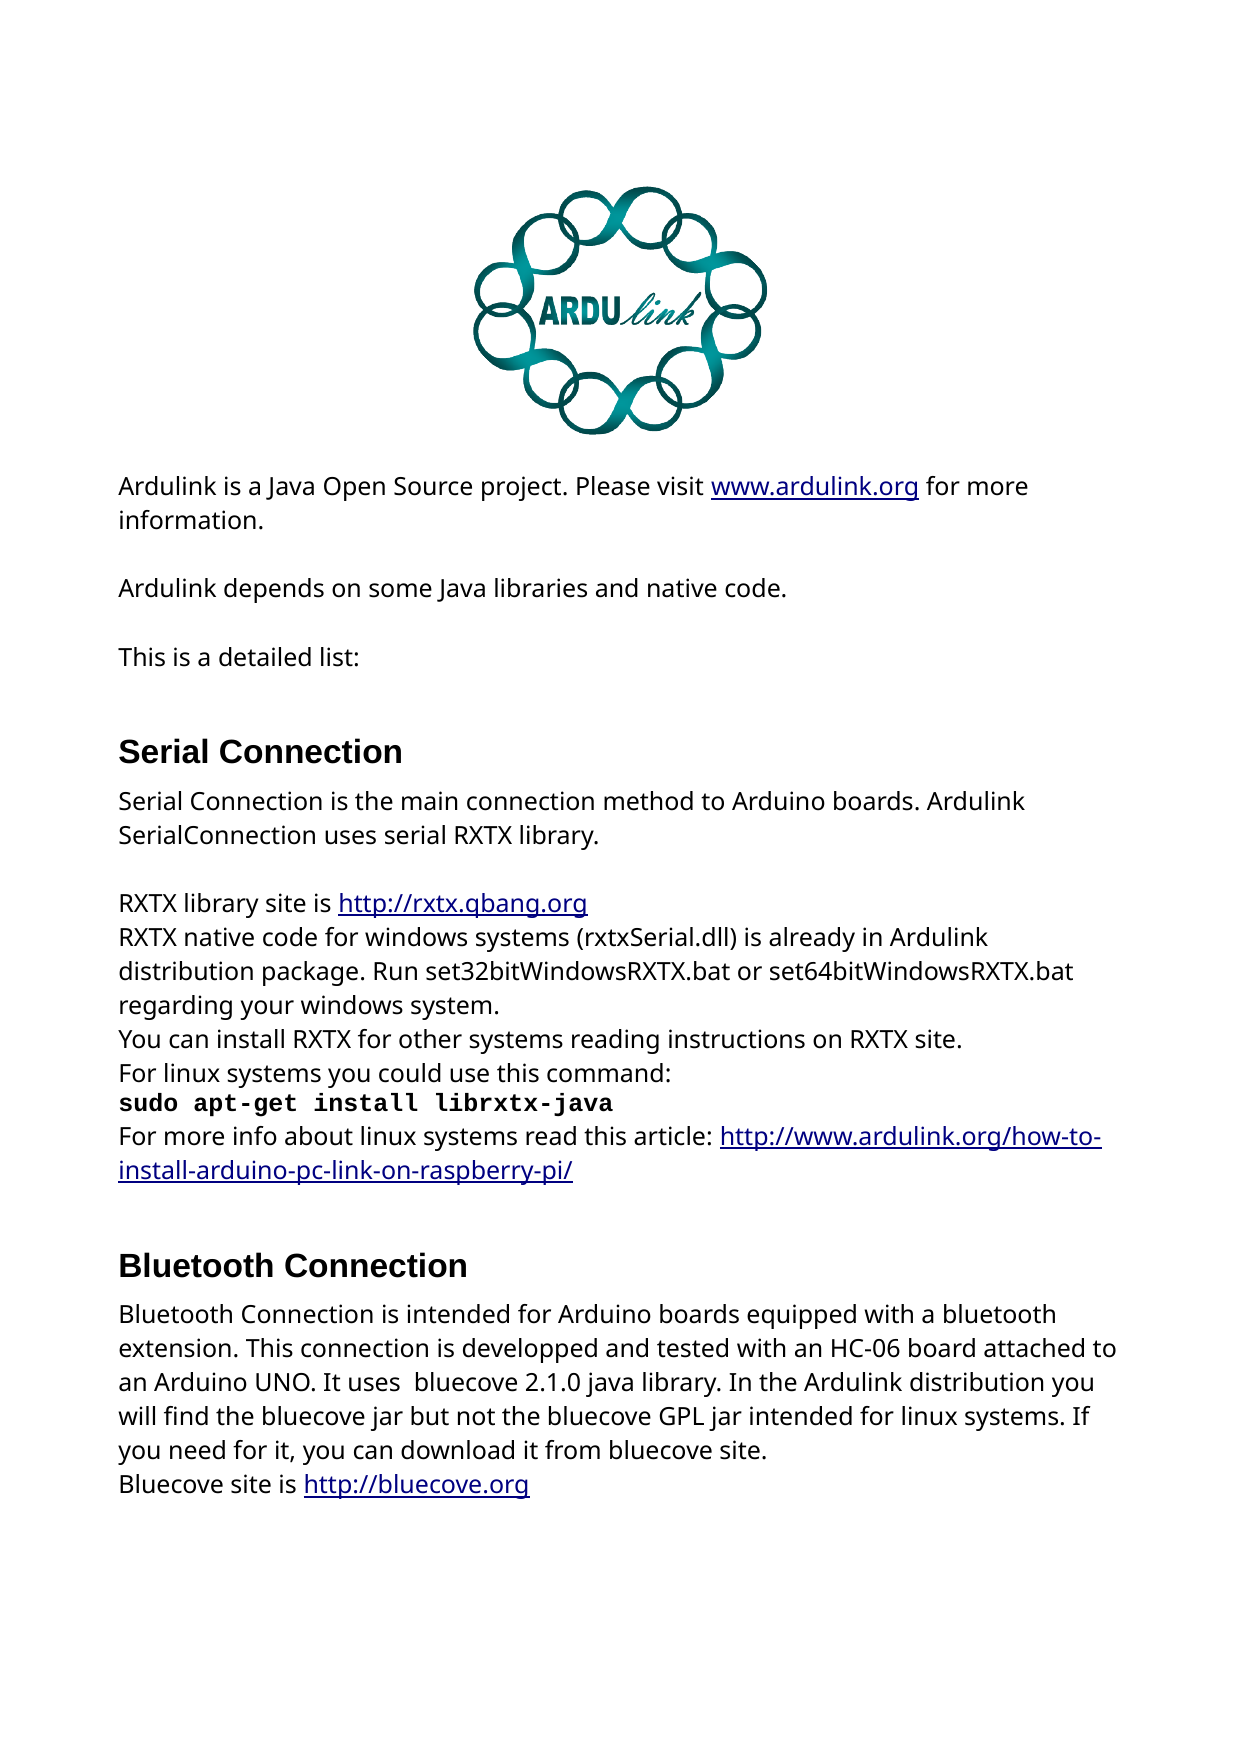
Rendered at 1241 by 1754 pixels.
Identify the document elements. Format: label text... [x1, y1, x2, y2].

text Serial Connection is the main connection method to Arduino boards. Ardulink SerialConnection uses serial RXTX library. [118, 783, 1122, 852]
text You can install RXTX for other systems reading instructions on RXTX site. [118, 1022, 1122, 1056]
text For more info about linux systems read this article: http://www.ardulink.org/how-to-install-arduino-pc-link-on-raspberry-pi/ [118, 1118, 1122, 1187]
text Bluecove site is http://bluecove.org [118, 1467, 1122, 1501]
text This is a detailed list: [118, 639, 1122, 673]
text For linux systems you could use this command: [118, 1056, 1122, 1090]
text RXTX native code for windows systems (rxtxSerial.dll) is already in Ardulink distribution package. Run set32bitWindowsRXTX.bat or set64bitWindowsRXTX.bat regarding your windows system. [118, 920, 1122, 1022]
text RXTX library site is http://rxtx.qbang.org [118, 886, 1122, 920]
text Ardulink depends on some Java libraries and native code. [118, 571, 1122, 605]
text Ardulink is a Java Open Source project. Please visit www.ardulink.org for more information. [118, 469, 1122, 537]
subtitle Bluetooth Connection [118, 1246, 1122, 1284]
subtitle Serial Connection [118, 732, 1122, 771]
text sudo apt-get install librxtx-java [118, 1090, 1122, 1118]
text Bluetooth Connection is intended for Arduino boards equipped with a bluetooth extension. This connection is developped and tested with an HC-06 board attached to an Arduino UNO. It uses bluecove 2.1.0 java library. In the Ardulink distribution you will find the bluecove jar but not the bluecove GPL jar intended for linux systems. If you need for it, you can download it from bluecove site. [118, 1297, 1122, 1467]
picture [472, 186, 768, 435]
